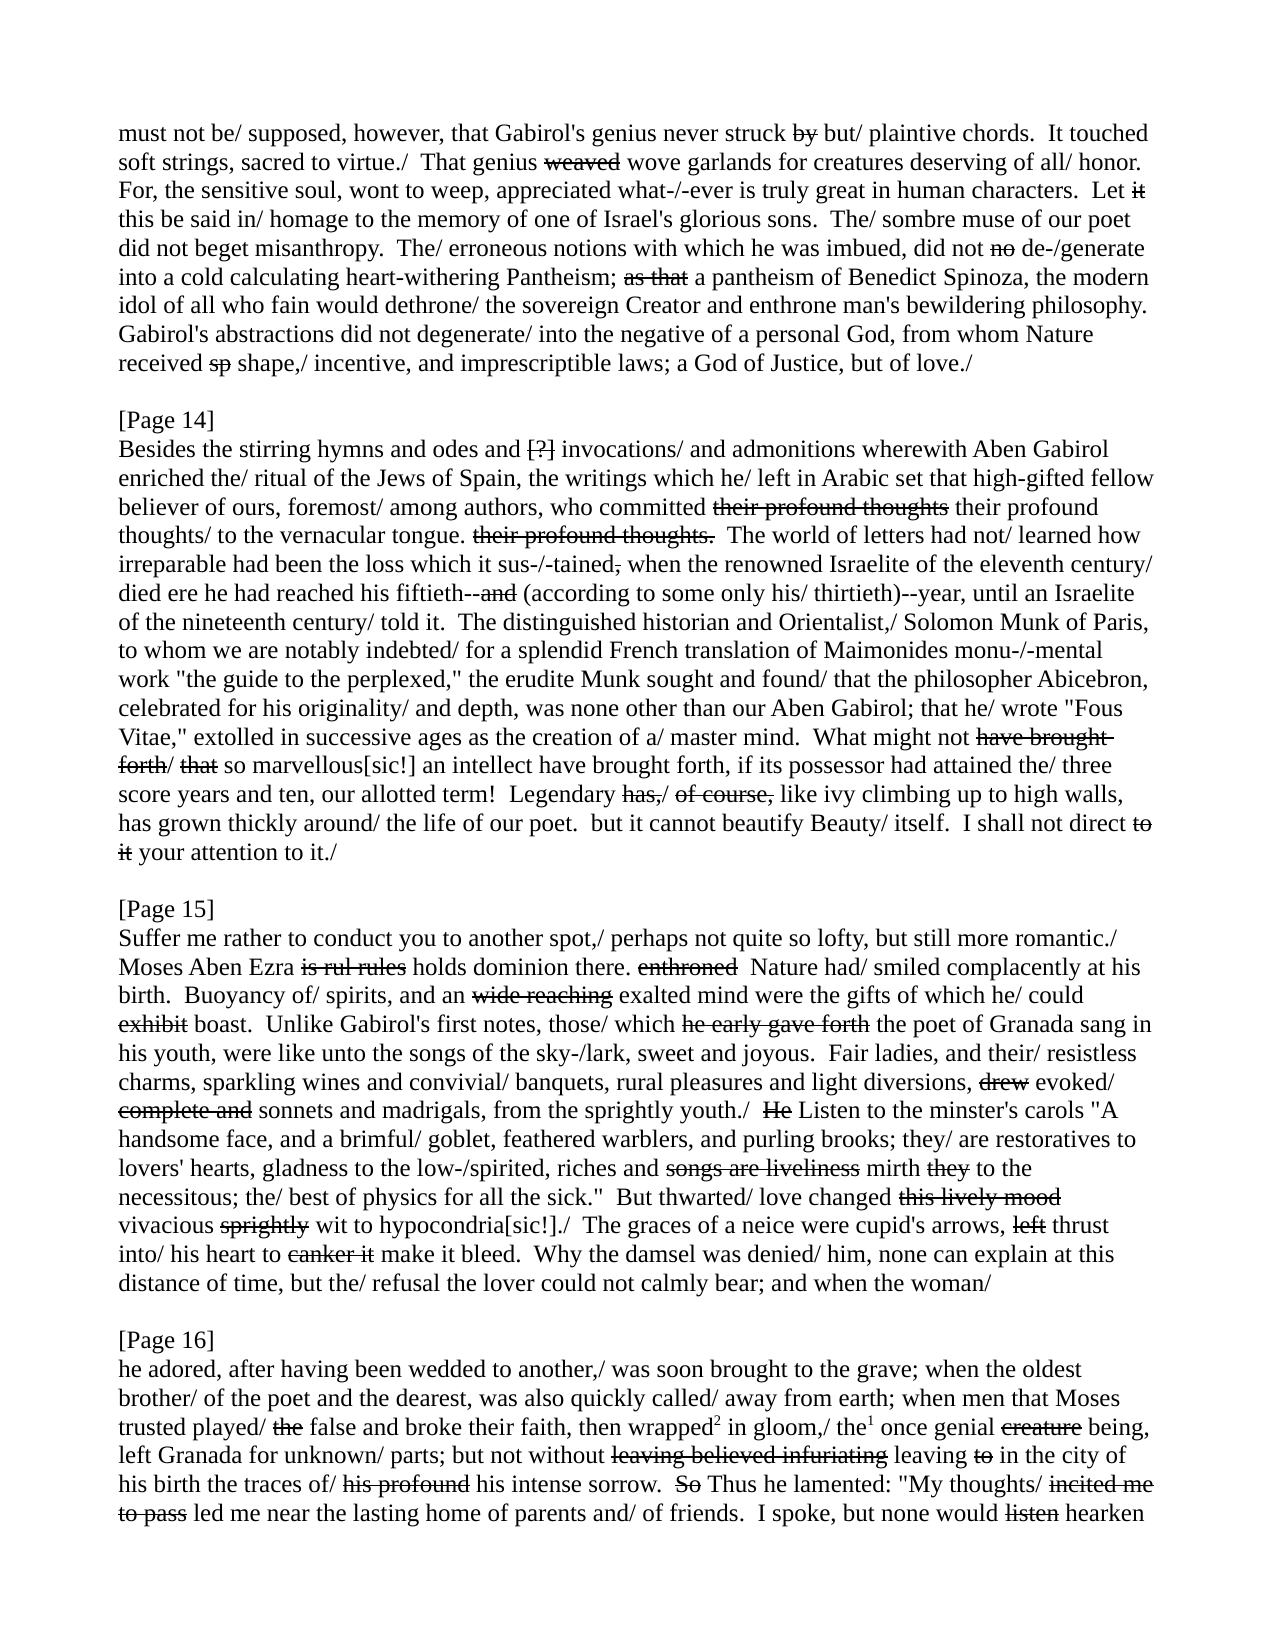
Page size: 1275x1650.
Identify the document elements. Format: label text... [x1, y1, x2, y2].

text he adored, after having been wedded to another,/ was soon brought to the grave; when the oldest brother/ of the poet and the dearest, was also quickly called/ away from earth; when men that Moses trusted played/ the false and broke their faith, then wrapped2 in gloom,/ the1 once genial creature being, left Granada for unknown/ parts; but not without leaving believed infuriating leaving to in the city of his birth the traces of/ his profound his intense sorrow. So Thus he lamented: "My thoughts/ incited me to pass led me near the lasting home of parents and/ of friends. I spoke, but none would listen hearken [118, 1354, 1157, 1527]
text Besides the stirring hymns and odes and [?] invocations/ and admonitions wherewith Aben Gabirol enriched the/ ritual of the Jews of Spain, the writings which he/ left in Arabic set that high-gifted fellow believer of ours, foremost/ among authors, who committed their profound thoughts their profound thoughts/ to the vernacular tongue. their profound thoughts. The world of letters had not/ learned how irreparable had been the loss which it sus-/-tained, when the renowned Israelite of the eleventh century/ died ere he had reached his fiftieth--and (according to some only his/ thirtieth)--year, until an Israelite of the nineteenth century/ told it. The distinguished historian and Orientalist,/ Solomon Munk of Paris, to whom we are notably indebted/ for a splendid French translation of Maimonides monu-/-mental work "the guide to the perplexed," the erudite Munk sought and found/ that the philosopher Abicebron, celebrated for his originality/ and depth, was none other than our Aben Gabirol; that he/ wrote "Fous Vitae," extolled in successive ages as the creation of a/ master mind. What might not have brought forth/ that so marvellous[sic!] an intellect have brought forth, if its possessor had attained the/ three score years and ten, our allotted term! Legendary has,/ of course, like ivy climbing up to high walls, has grown thickly around/ the life of our poet. but it cannot beautify Beauty/ itself. I shall not direct to it your attention to it./ [118, 434, 1157, 866]
text [Page 15] [118, 894, 1157, 923]
text [Page 14] [118, 406, 1157, 434]
text [Page 16] [118, 1326, 1157, 1354]
text must not be/ supposed, however, that Gabirol's genius never struck by but/ plaintive chords. It touched soft strings, sacred to virtue./ That genius weaved wove garlands for creatures deserving of all/ honor. For, the sensitive soul, wont to weep, appreciated what-/-ever is truly great in human characters. Let it this be said in/ homage to the memory of one of Israel's glorious sons. The/ sombre muse of our poet did not beget misanthropy. The/ erroneous notions with which he was imbued, did not no de-/generate into a cold calculating heart-withering Pantheism; as that a pantheism of Benedict Spinoza, the modern idol of all who fain would dethrone/ the sovereign Creator and enthrone man's bewildering philosophy. Gabirol's abstractions did not degenerate/ into the negative of a personal God, from whom Nature received sp shape,/ incentive, and imprescriptible laws; a God of Justice, but of love./ [118, 118, 1157, 377]
text Suffer me rather to conduct you to another spot,/ perhaps not quite so lofty, but still more romantic./ Moses Aben Ezra is rul rules holds dominion there. enthroned Nature had/ smiled complacently at his birth. Buoyancy of/ spirits, and an wide reaching exalted mind were the gifts of which he/ could exhibit boast. Unlike Gabirol's first notes, those/ which he early gave forth the poet of Granada sang in his youth, were like unto the songs of the sky-/lark, sweet and joyous. Fair ladies, and their/ resistless charms, sparkling wines and convivial/ banquets, rural pleasures and light diversions, drew evoked/ complete and sonnets and madrigals, from the sprightly youth./ He Listen to the minster's carols "A handsome face, and a brimful/ goblet, feathered warblers, and purling brooks; they/ are restoratives to lovers' hearts, gladness to the low-/spirited, riches and songs are liveliness mirth they to the necessitous; the/ best of physics for all the sick." But thwarted/ love changed this lively mood vivacious sprightly wit to hypocondria[sic!]./ The graces of a neice were cupid's arrows, left thrust into/ his heart to canker it make it bleed. Why the damsel was denied/ him, none can explain at this distance of time, but the/ refusal the lover could not calmly bear; and when the woman/ [118, 923, 1157, 1297]
